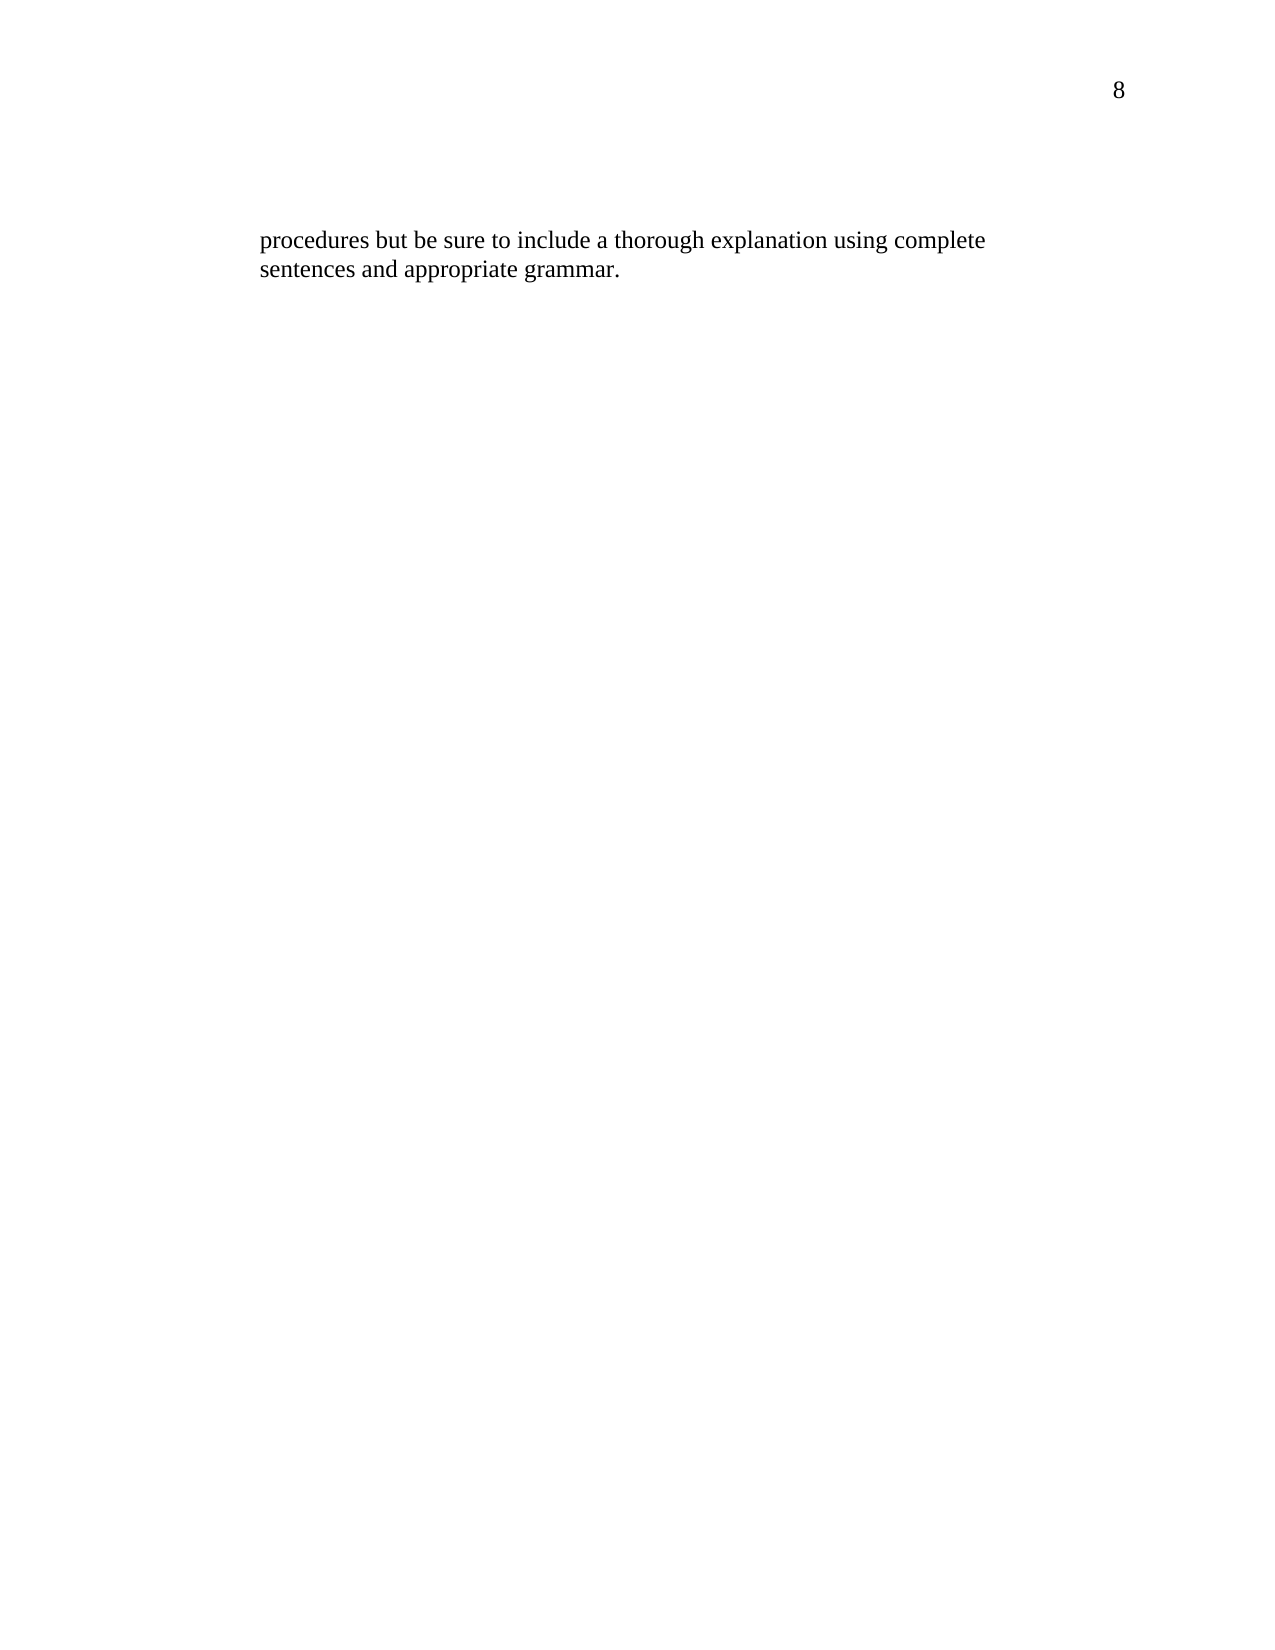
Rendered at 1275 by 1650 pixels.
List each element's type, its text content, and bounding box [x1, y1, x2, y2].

text procedures but be sure to include a thorough explanation using complete sentences and appropriate grammar. [259, 225, 1069, 282]
